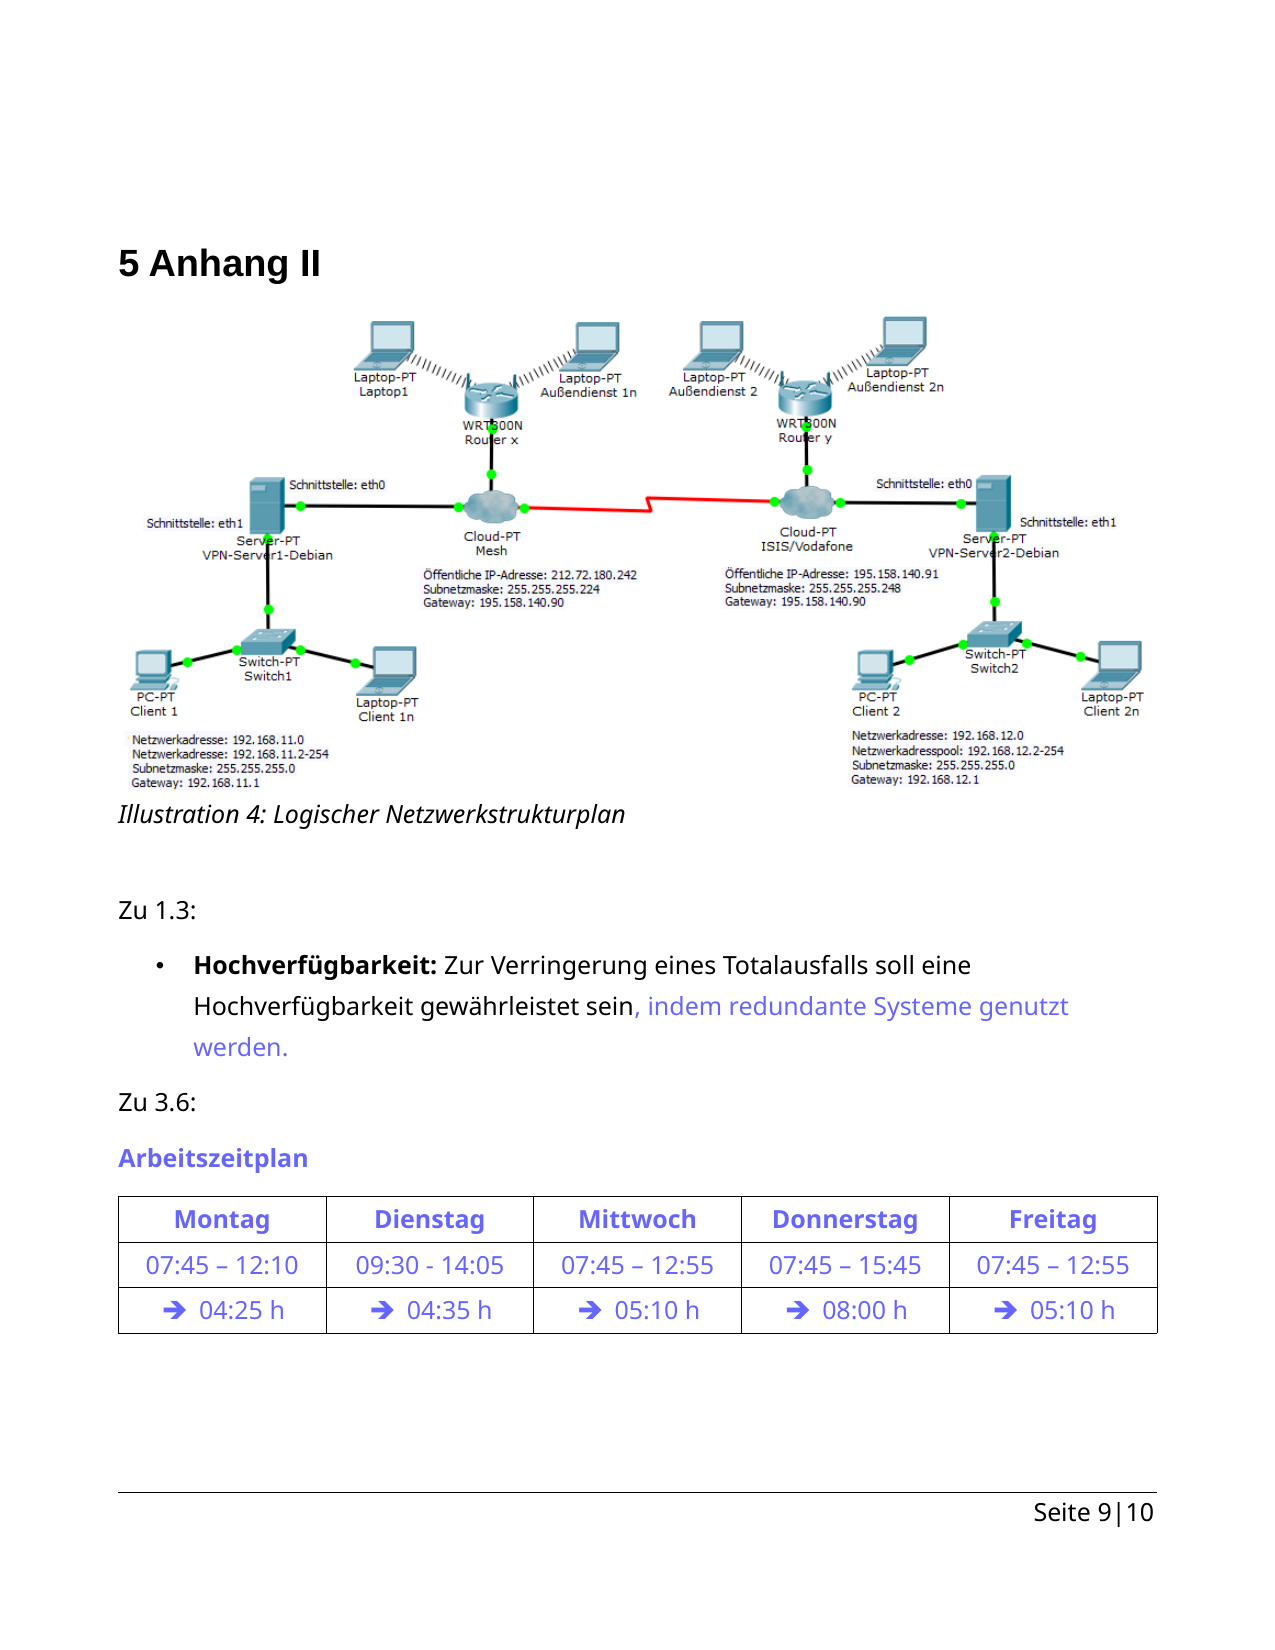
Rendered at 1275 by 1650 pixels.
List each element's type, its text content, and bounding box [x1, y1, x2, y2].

table_cell 07:45 – 15:45 [742, 1243, 949, 1287]
table_cell 04:25 h [119, 1288, 326, 1333]
text Zu 1.3: [118, 893, 1157, 927]
table_cell 07:45 – 12:55 [534, 1243, 741, 1287]
table_header Donnerstag [742, 1197, 949, 1242]
text Arbeitszeitplan [118, 1141, 1157, 1174]
text Zu 3.6: [118, 1085, 1157, 1119]
table_header Montag [119, 1197, 326, 1242]
text Illustration 4: Logischer Netzwerkstrukturplan [118, 797, 1157, 830]
table_header Mittwoch [534, 1197, 741, 1242]
list Hochverfügbarkeit: Zur Verringerung eines Totalausfalls soll eine Hochverfügbarkeit gewährleistet sein, indem redundante Systeme genutzt werden. [156, 948, 1157, 1064]
table_header Dienstag [327, 1197, 533, 1242]
picture [118, 309, 1157, 797]
table_cell 09:30 - 14:05 [327, 1243, 533, 1287]
subtitle 5 Anhang II [118, 241, 1157, 284]
table_cell 05:10 h [534, 1288, 741, 1333]
table_cell 05:10 h [950, 1288, 1157, 1333]
table_cell 08:00 h [742, 1288, 949, 1333]
table_header Freitag [950, 1197, 1157, 1242]
table_cell 07:45 – 12:55 [950, 1243, 1157, 1287]
table_cell 07:45 – 12:10 [119, 1243, 326, 1287]
table_cell 04:35 h [327, 1288, 533, 1333]
